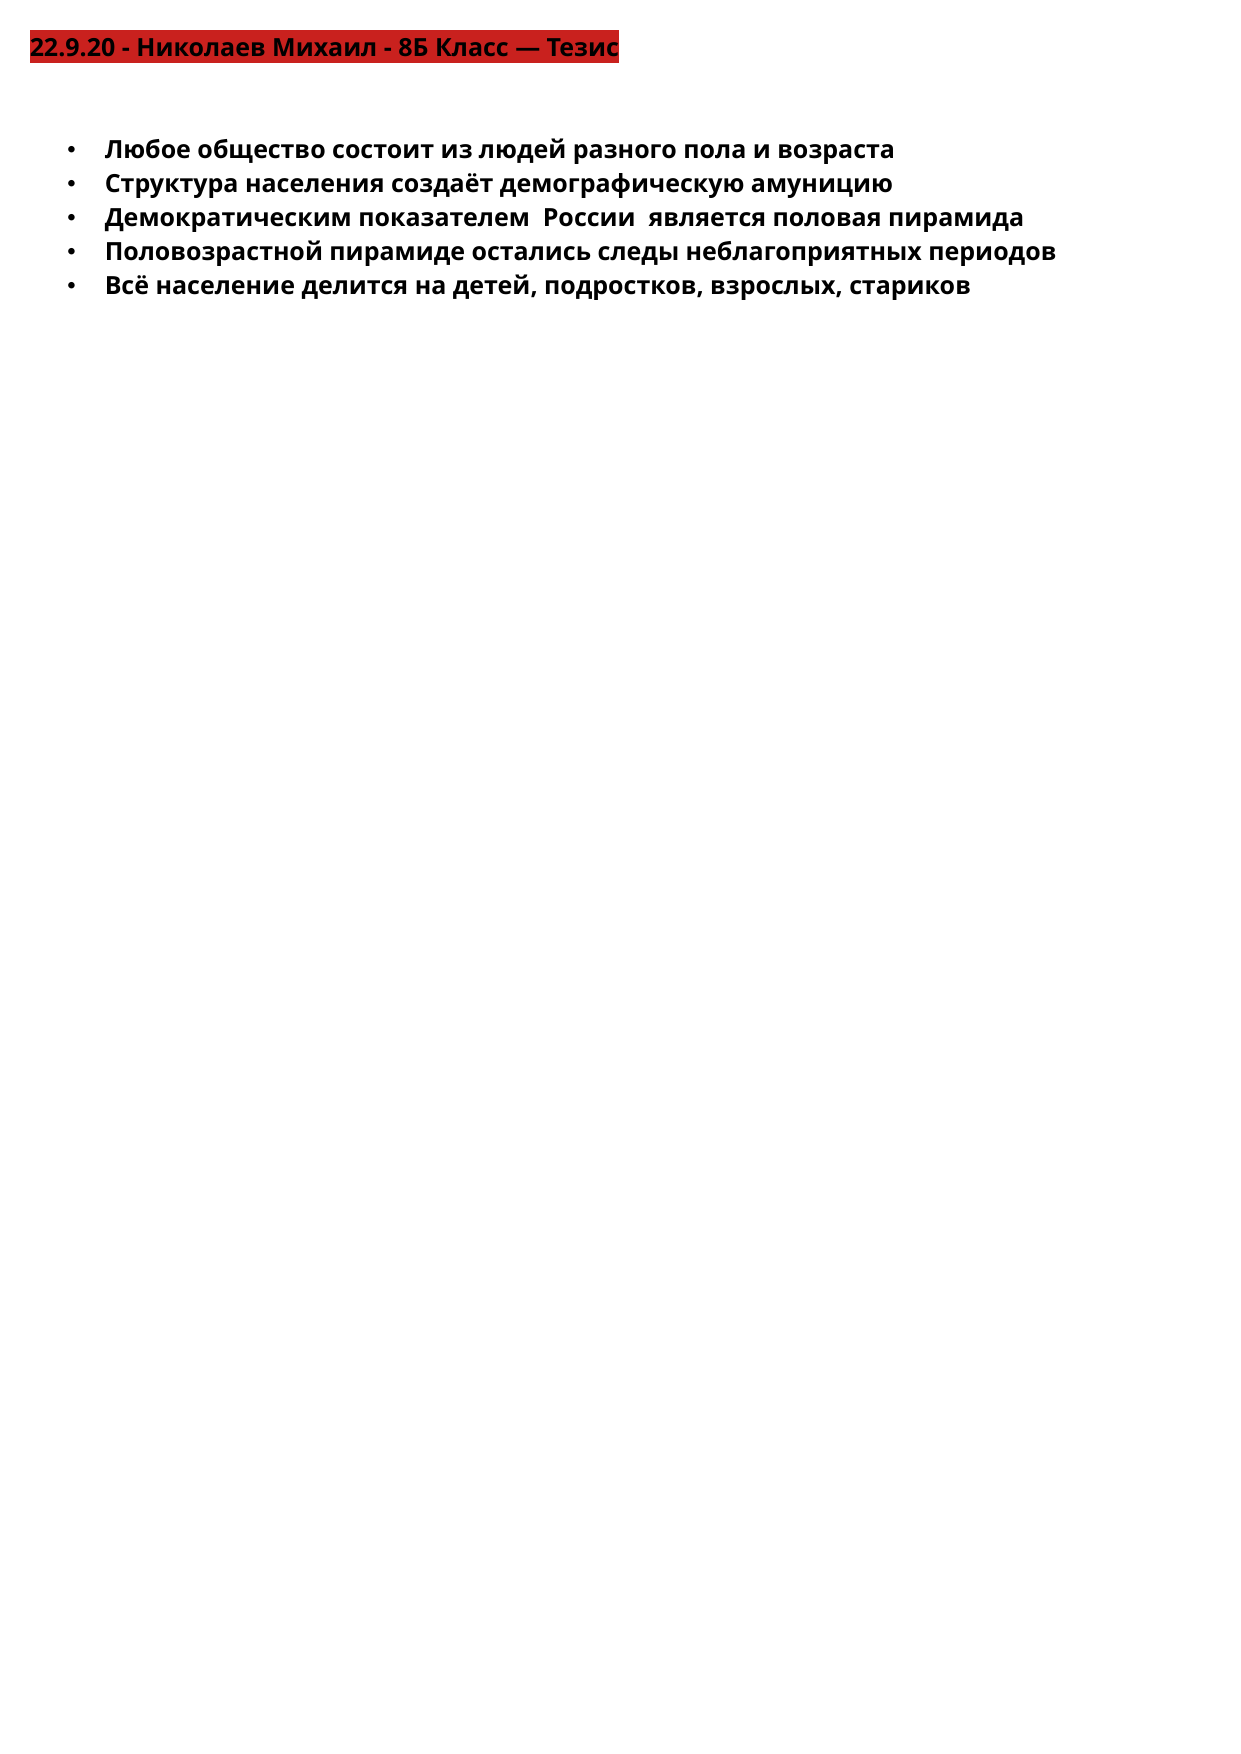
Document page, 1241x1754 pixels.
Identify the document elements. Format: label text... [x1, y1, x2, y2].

list Всё население делится на детей, подростков, взрослых, стариков [67, 268, 1211, 302]
text 22.9.20 - Николаев Михаил - 8Б Класс — Тезис [29, 29, 1211, 63]
list Половозрастной пирамиде остались следы неблагоприятных периодов [67, 234, 1211, 268]
list Демократическим показателем России является половая пирамида [67, 200, 1211, 234]
list Любое общество состоит из людей разного пола и возраста [67, 132, 1211, 166]
list Структура населения создаёт демографическую амуницию [67, 166, 1211, 200]
